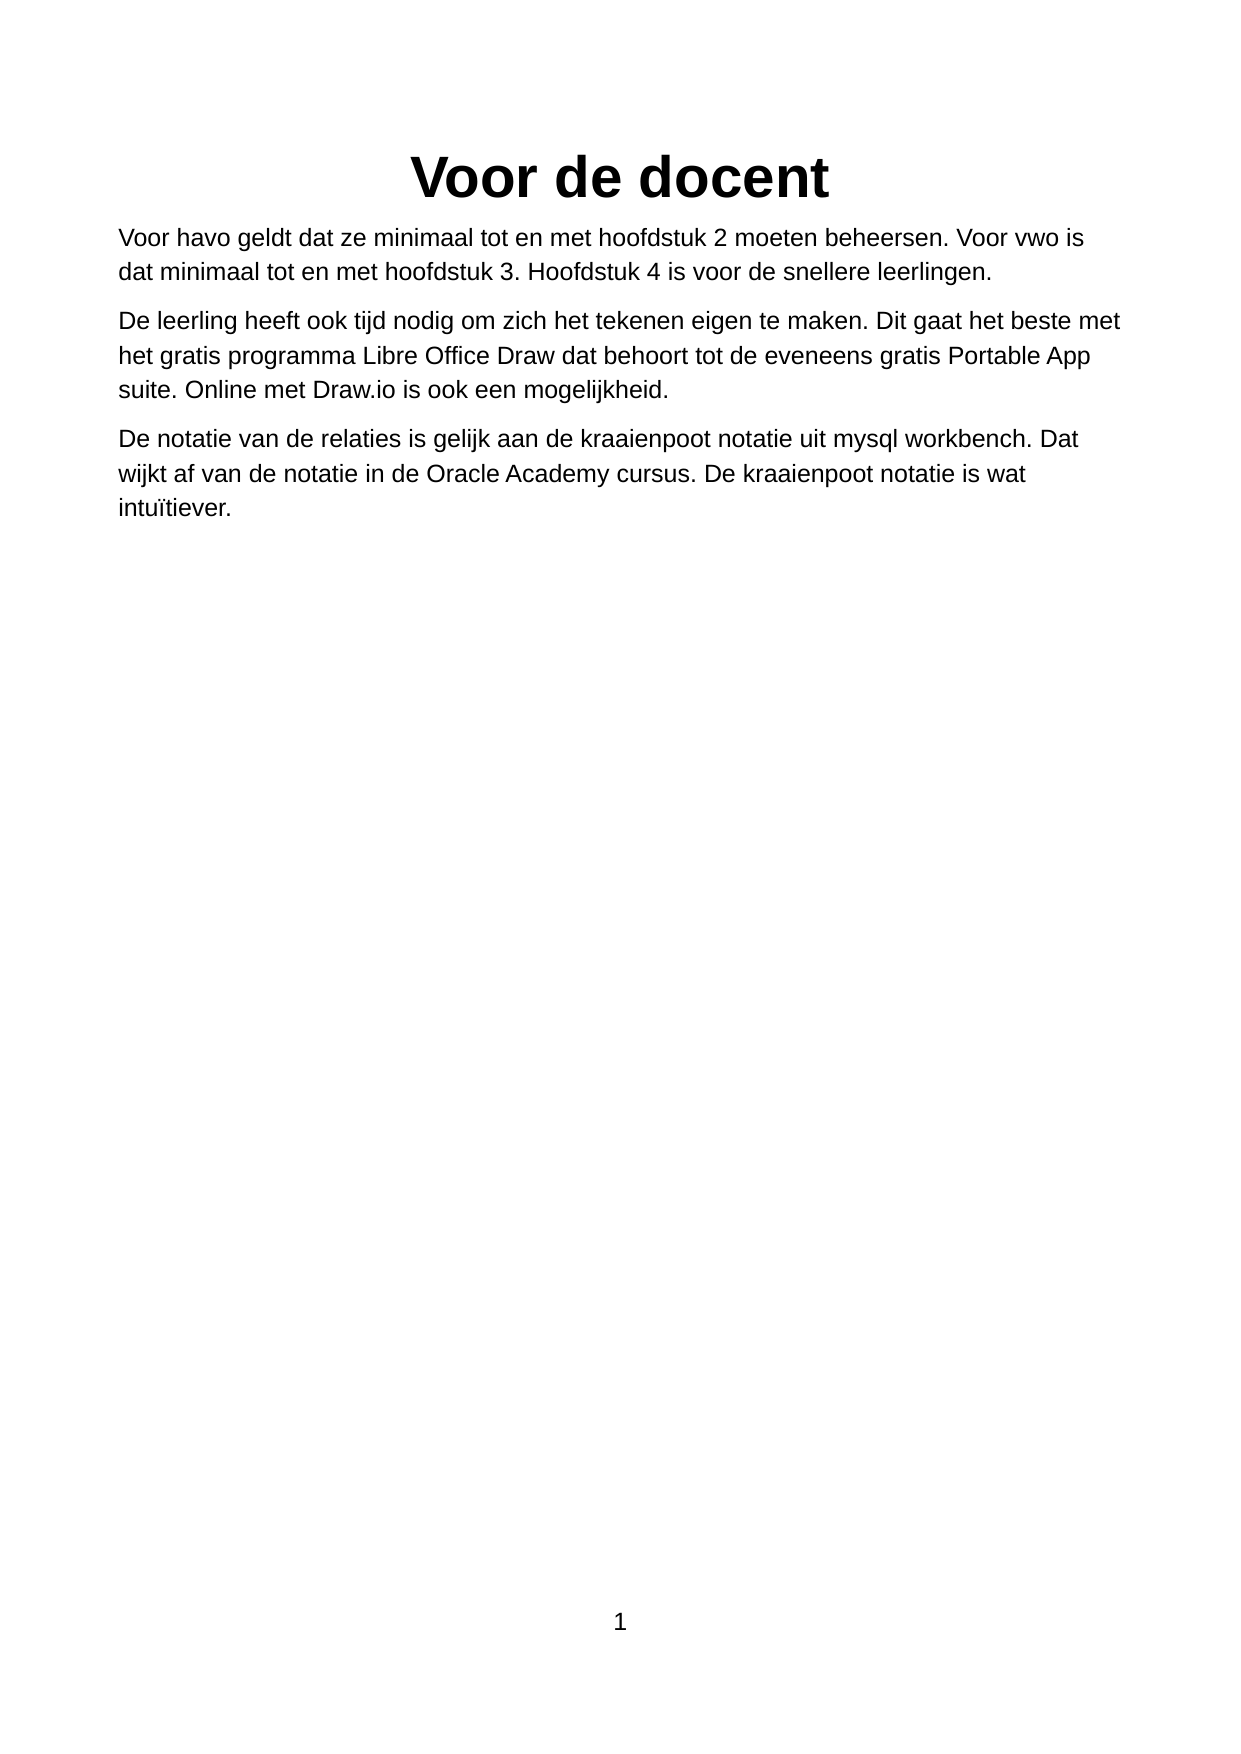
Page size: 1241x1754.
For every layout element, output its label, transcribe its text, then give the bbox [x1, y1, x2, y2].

text De leerling heeft ook tijd nodig om zich het tekenen eigen te maken. Dit gaat het beste met het gratis programma Libre Office Draw dat behoort tot de eveneens gratis Portable App suite. Online met Draw.io is ook een mogelijkheid. [118, 306, 1122, 404]
title Voor de docent [118, 143, 1122, 210]
text Voor havo geldt dat ze minimaal tot en met hoofdstuk 2 moeten beheersen. Voor vwo is dat minimaal tot en met hoofdstuk 3. Hoofdstuk 4 is voor de snellere leerlingen. [118, 223, 1122, 286]
text De notatie van de relaties is gelijk aan de kraaienpoot notatie uit mysql workbench. Dat wijkt af van de notatie in de Oracle Academy cursus. De kraaienpoot notatie is wat intuïtiever. [118, 424, 1122, 522]
